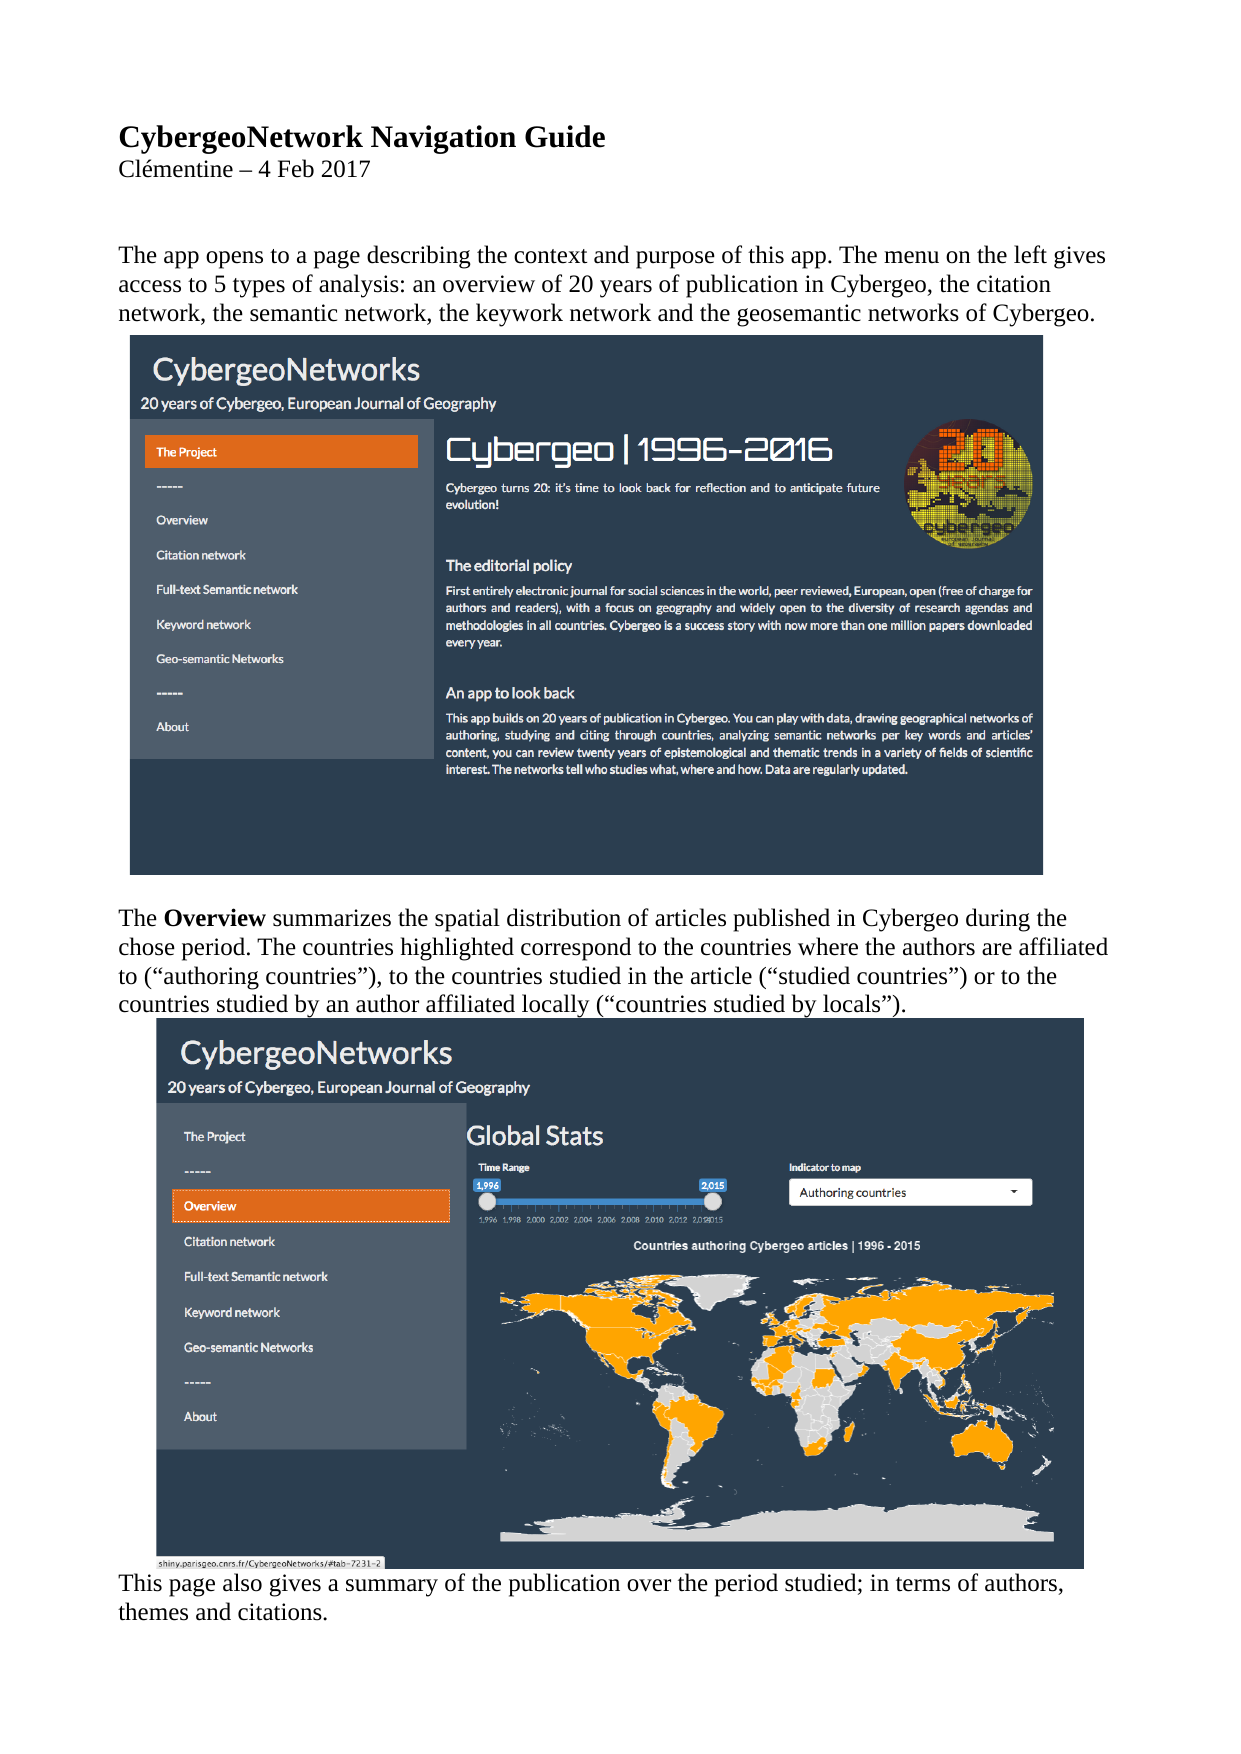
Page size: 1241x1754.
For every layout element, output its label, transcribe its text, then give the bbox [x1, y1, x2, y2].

text The app opens to a page describing the context and purpose of this app. The menu on the left gives access to 5 types of analysis: an overview of 20 years of publication in Cybergeo, the citation network, the semantic network, the keywork network and the geosemantic networks of Cybergeo. [118, 240, 1122, 327]
text This page also gives a summary of the publication over the period studied; in terms of authors, themes and citations. [118, 1018, 1122, 1626]
text The Overview summarizes the spatial distribution of articles published in Cybergeo during the chose period. The countries highlighted correspond to the countries where the authors are affiliated to (“authoring countries”), to the countries studied in the article (“studied countries”) or to the countries studied by an author affiliated locally (“countries studied by locals”). [118, 903, 1122, 1018]
text Clémentine – 4 Feb 2017 [118, 154, 1122, 183]
picture [129, 335, 1044, 875]
picture [156, 1018, 1084, 1569]
text CybergeoNetwork Navigation Guide [118, 118, 1122, 154]
